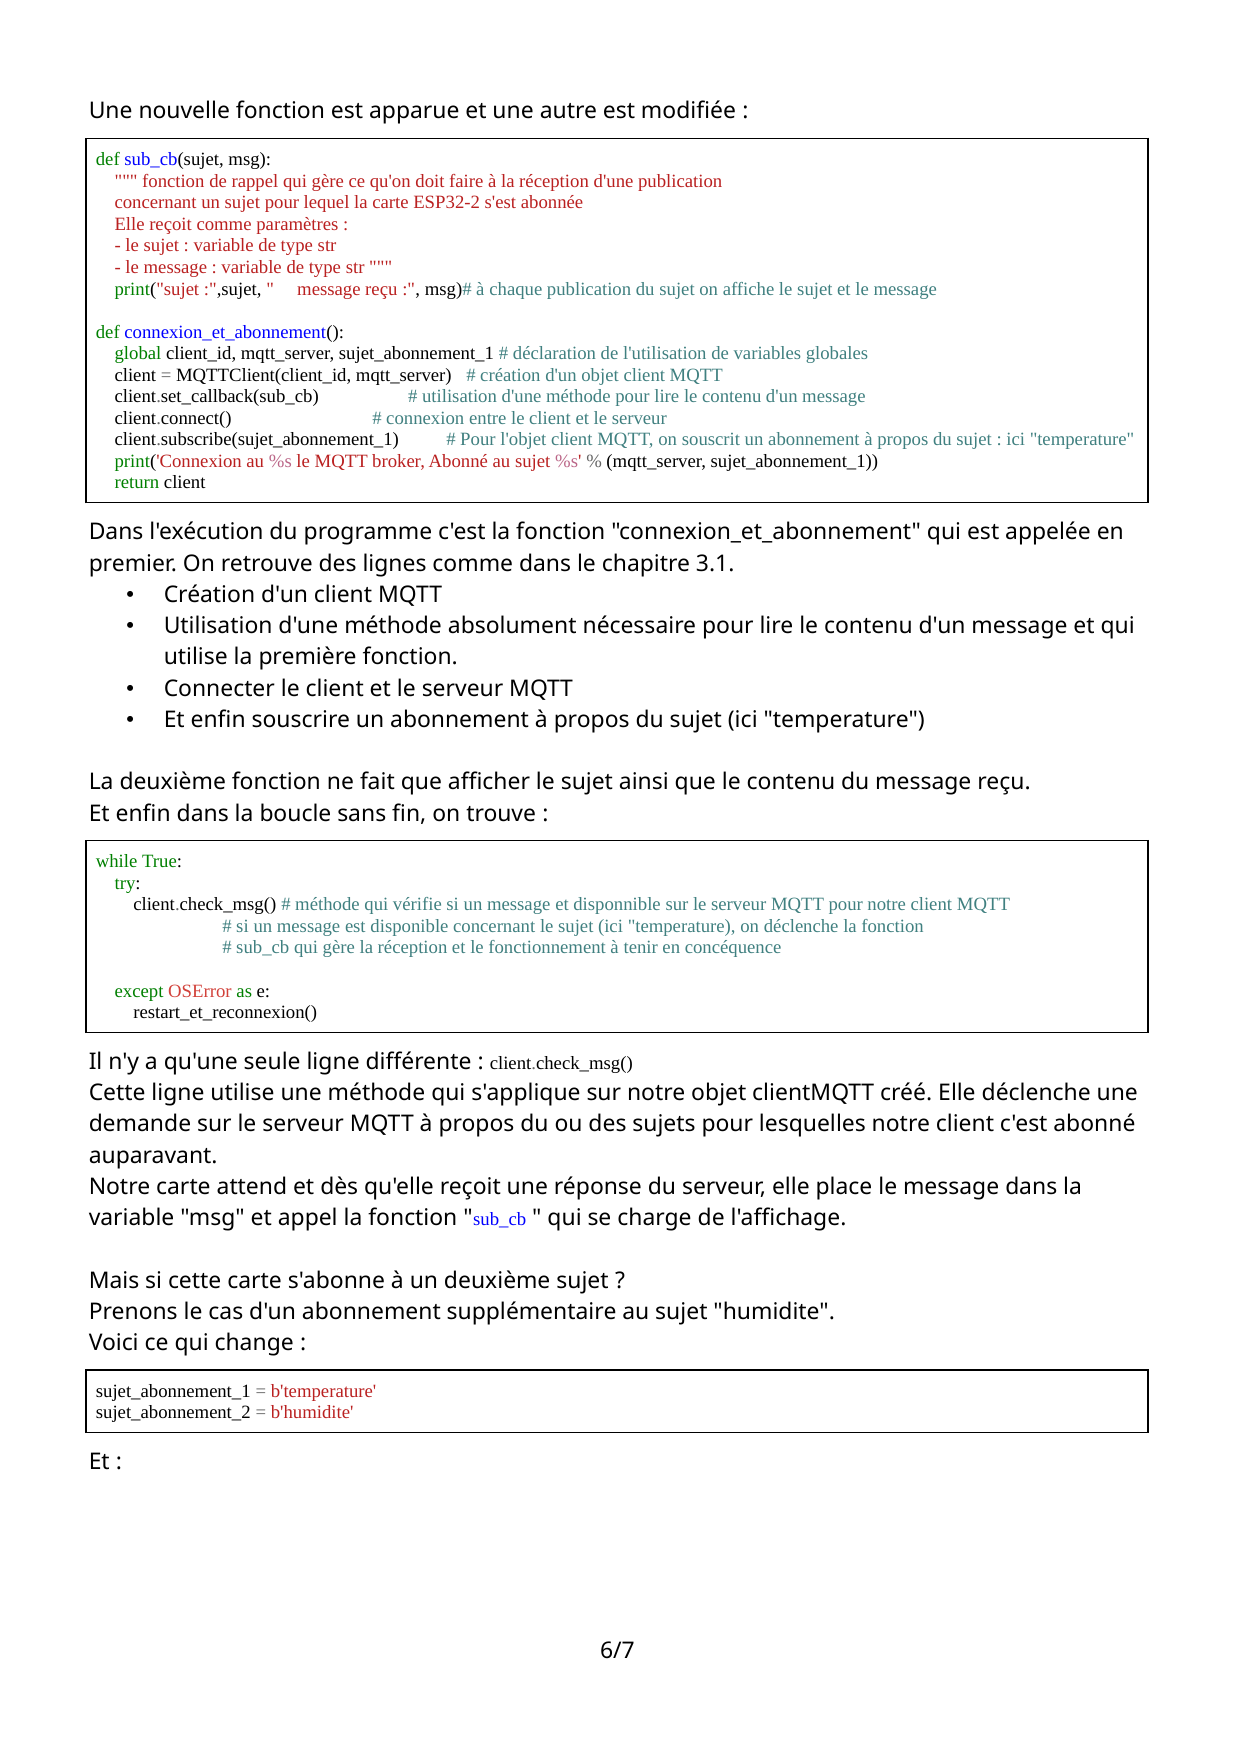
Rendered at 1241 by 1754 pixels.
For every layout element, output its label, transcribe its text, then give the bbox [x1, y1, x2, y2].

text - le message : variable de type str """ [96, 256, 1138, 277]
text client.subscribe(sujet_abonnement_1) # Pour l'objet client MQTT, on souscrit un abonnement à propos du sujet : ici "temperature" [96, 428, 1138, 450]
text sujet_abonnement_1 = b'temperature' [96, 1380, 1138, 1401]
text restart_et_reconnexion() [96, 1001, 1138, 1023]
text Prenons le cas d'un abonnement supplémentaire au sujet "humidite". [88, 1295, 1146, 1326]
text Et : [88, 1433, 1146, 1476]
text print("sujet :",sujet, " message reçu :", msg)# à chaque publication du sujet on affiche le sujet et le message [96, 277, 1138, 299]
text client.connect() # connexion entre le client et le serveur [96, 407, 1138, 428]
text Il n'y a qu'une seule ligne différente : client.check_msg() [88, 1033, 1146, 1076]
text [87, 139, 1147, 502]
text Voici ce qui change : [88, 1326, 1146, 1357]
text Notre carte attend et dès qu'elle reçoit une réponse du serveur, elle place le message dans la variable "msg" et appel la fonction "sub_cb " qui se charge de l'affichage. [88, 1170, 1146, 1232]
text sujet_abonnement_2 = b'humidite' [96, 1401, 1138, 1423]
text def sub_cb(sujet, msg): [96, 148, 1138, 169]
text def connexion_et_abonnement(): [96, 321, 1138, 342]
text concernant un sujet pour lequel la carte ESP32-2 s'est abonnée [96, 191, 1138, 213]
text while True: [96, 850, 1138, 872]
text La deuxième fonction ne fait que afficher le sujet ainsi que le contenu du message reçu. [88, 765, 1146, 797]
text client = MQTTClient(client_id, mqtt_server) # création d'un objet client MQTT [96, 364, 1138, 385]
text global client_id, mqtt_server, sujet_abonnement_1 # déclaration de l'utilisation de variables globales [96, 342, 1138, 364]
text # si un message est disponible concernant le sujet (ici "temperature), on déclenche la fonction [96, 915, 1138, 936]
text Et enfin dans la boucle sans fin, on trouve : [88, 797, 1146, 828]
text [87, 841, 1147, 1032]
text Cette ligne utilise une méthode qui s'applique sur notre objet clientMQTT créé. Elle déclenche une demande sur le serveur MQTT à propos du ou des sujets pour lesquelles notre client c'est abonné auparavant. [88, 1076, 1146, 1170]
text [88, 1357, 1146, 1369]
text client.set_callback(sub_cb) # utilisation d'une méthode pour lire le contenu d'un message [96, 385, 1138, 407]
text Une nouvelle fonction est apparue et une autre est modifiée : [88, 94, 1146, 126]
text Dans l'exécution du programme c'est la fonction "connexion_et_abonnement" qui est appelée en premier. On retrouve des lignes comme dans le chapitre 3.1. [88, 503, 1146, 578]
text """ fonction de rappel qui gère ce qu'on doit faire à la réception d'une publication [96, 169, 1138, 191]
list Création d'un client MQTT [126, 578, 1146, 609]
text [87, 1371, 1147, 1432]
list Et enfin souscrire un abonnement à propos du sujet (ici "temperature") [126, 703, 1146, 734]
text Elle reçoit comme paramètres : [96, 213, 1138, 234]
list Utilisation d'une méthode absolument nécessaire pour lire le contenu d'un message et qui utilise la première fonction. [126, 609, 1146, 672]
text - le sujet : variable de type str [96, 234, 1138, 256]
text Mais si cette carte s'abonne à un deuxième sujet ? [88, 1264, 1146, 1295]
text try: [96, 872, 1138, 893]
text # sub_cb qui gère la réception et le fonctionnement à tenir en concéquence [96, 936, 1138, 958]
text [88, 126, 1146, 138]
text except OSError as e: [96, 979, 1138, 1001]
text print('Connexion au %s le MQTT broker, Abonné au sujet %s' % (mqtt_server, sujet_abonnement_1)) [96, 450, 1138, 471]
text return client [96, 471, 1138, 493]
text client.check_msg() # méthode qui vérifie si un message et disponnible sur le serveur MQTT pour notre client MQTT [96, 893, 1138, 915]
text [88, 828, 1146, 840]
list Connecter le client et le serveur MQTT [126, 672, 1146, 703]
